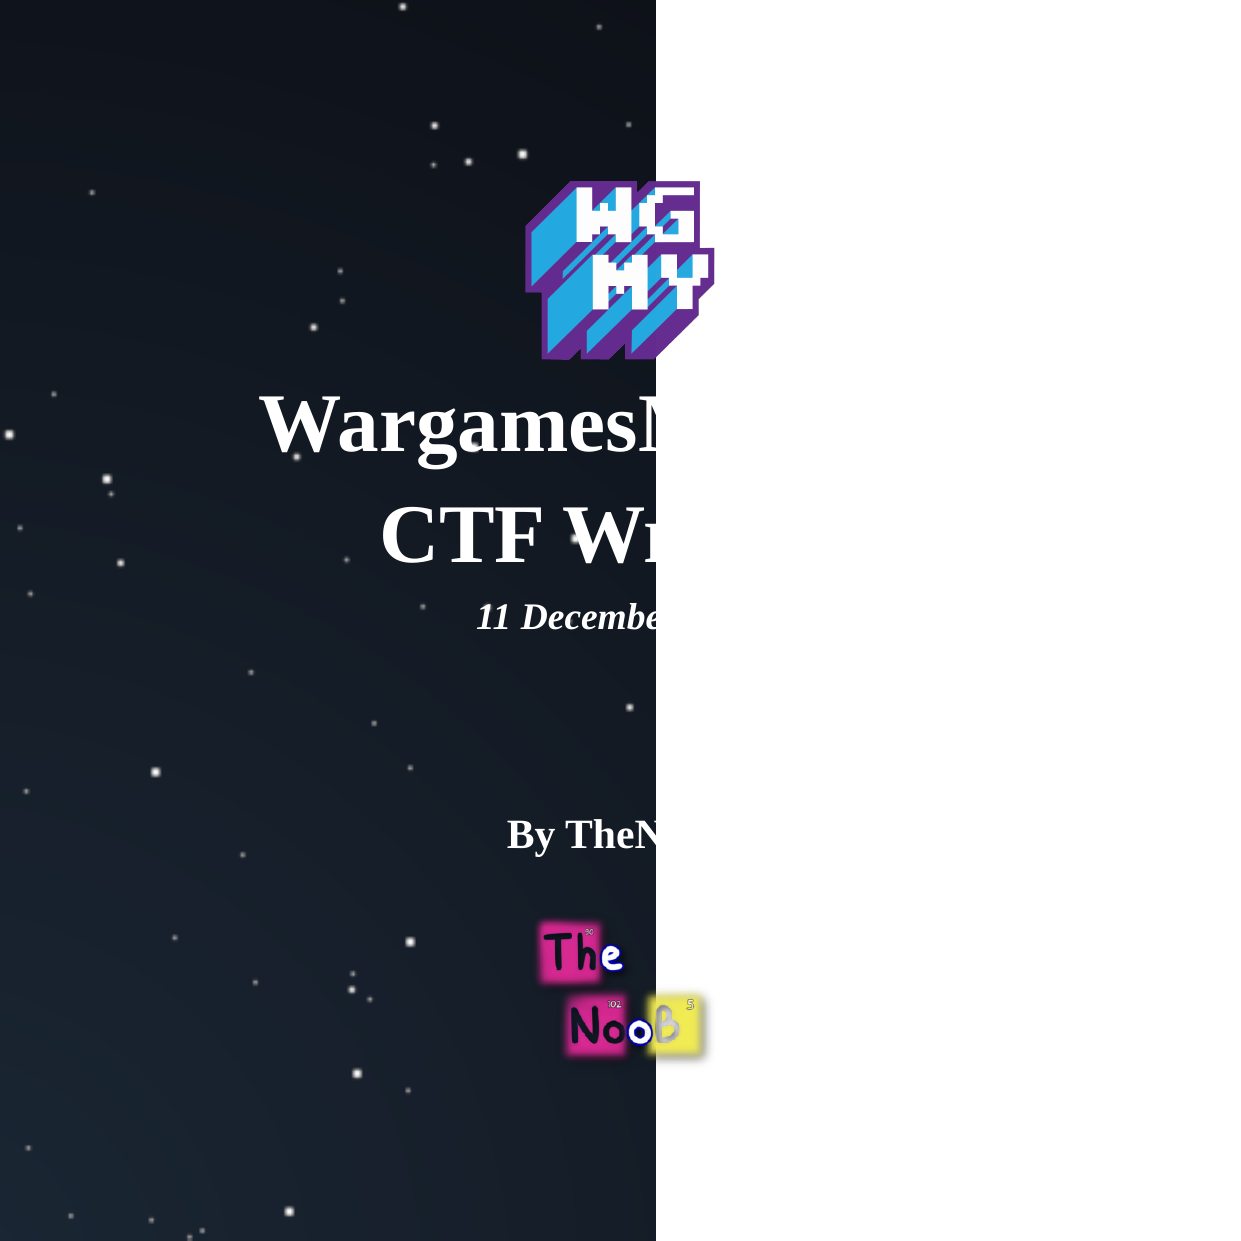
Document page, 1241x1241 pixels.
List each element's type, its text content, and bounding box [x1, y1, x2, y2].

picture [652, 407, 656, 448]
picture [0, 0, 717, 1241]
title WargamesMY 2021 [656, 118, 1122, 470]
title By TheNooB [656, 809, 1122, 857]
title CTF Writeup [656, 484, 1122, 580]
title CTF Writeup [831, 527, 845, 558]
title 11 December 2021 [656, 594, 1122, 637]
